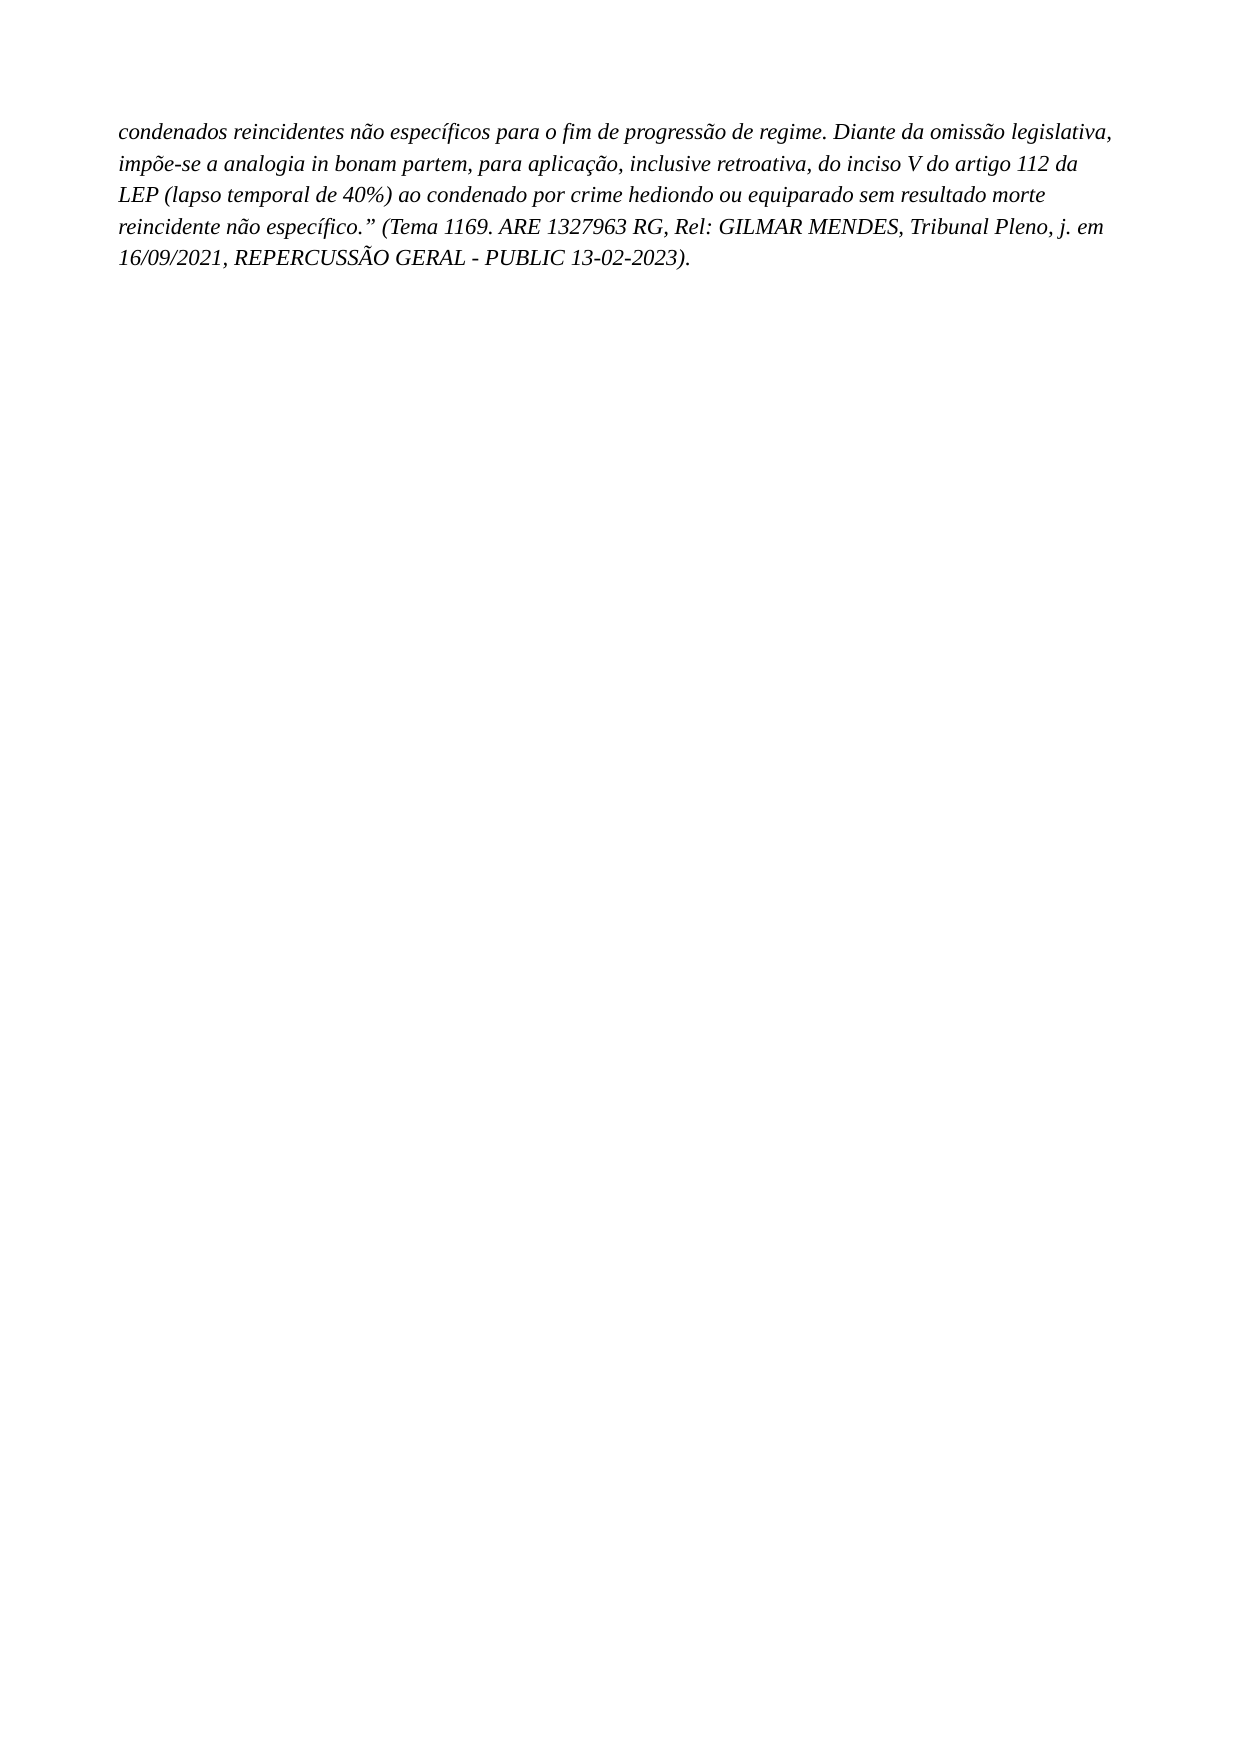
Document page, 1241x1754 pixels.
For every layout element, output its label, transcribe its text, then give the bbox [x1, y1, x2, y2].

text condenados reincidentes não específicos para o fim de progressão de regime. Diante da omissão legislativa, impõe-se a analogia in bonam partem, para aplicação, inclusive retroativa, do inciso V do artigo 112 da LEP (lapso temporal de 40%) ao condenado por crime hediondo ou equiparado sem resultado morte reincidente não específico.” (Tema 1169. ARE 1327963 RG, Rel: GILMAR MENDES, Tribunal Pleno, j. em 16/09/2021, REPERCUSSÃO GERAL - PUBLIC 13-02-2023). [118, 118, 1122, 271]
